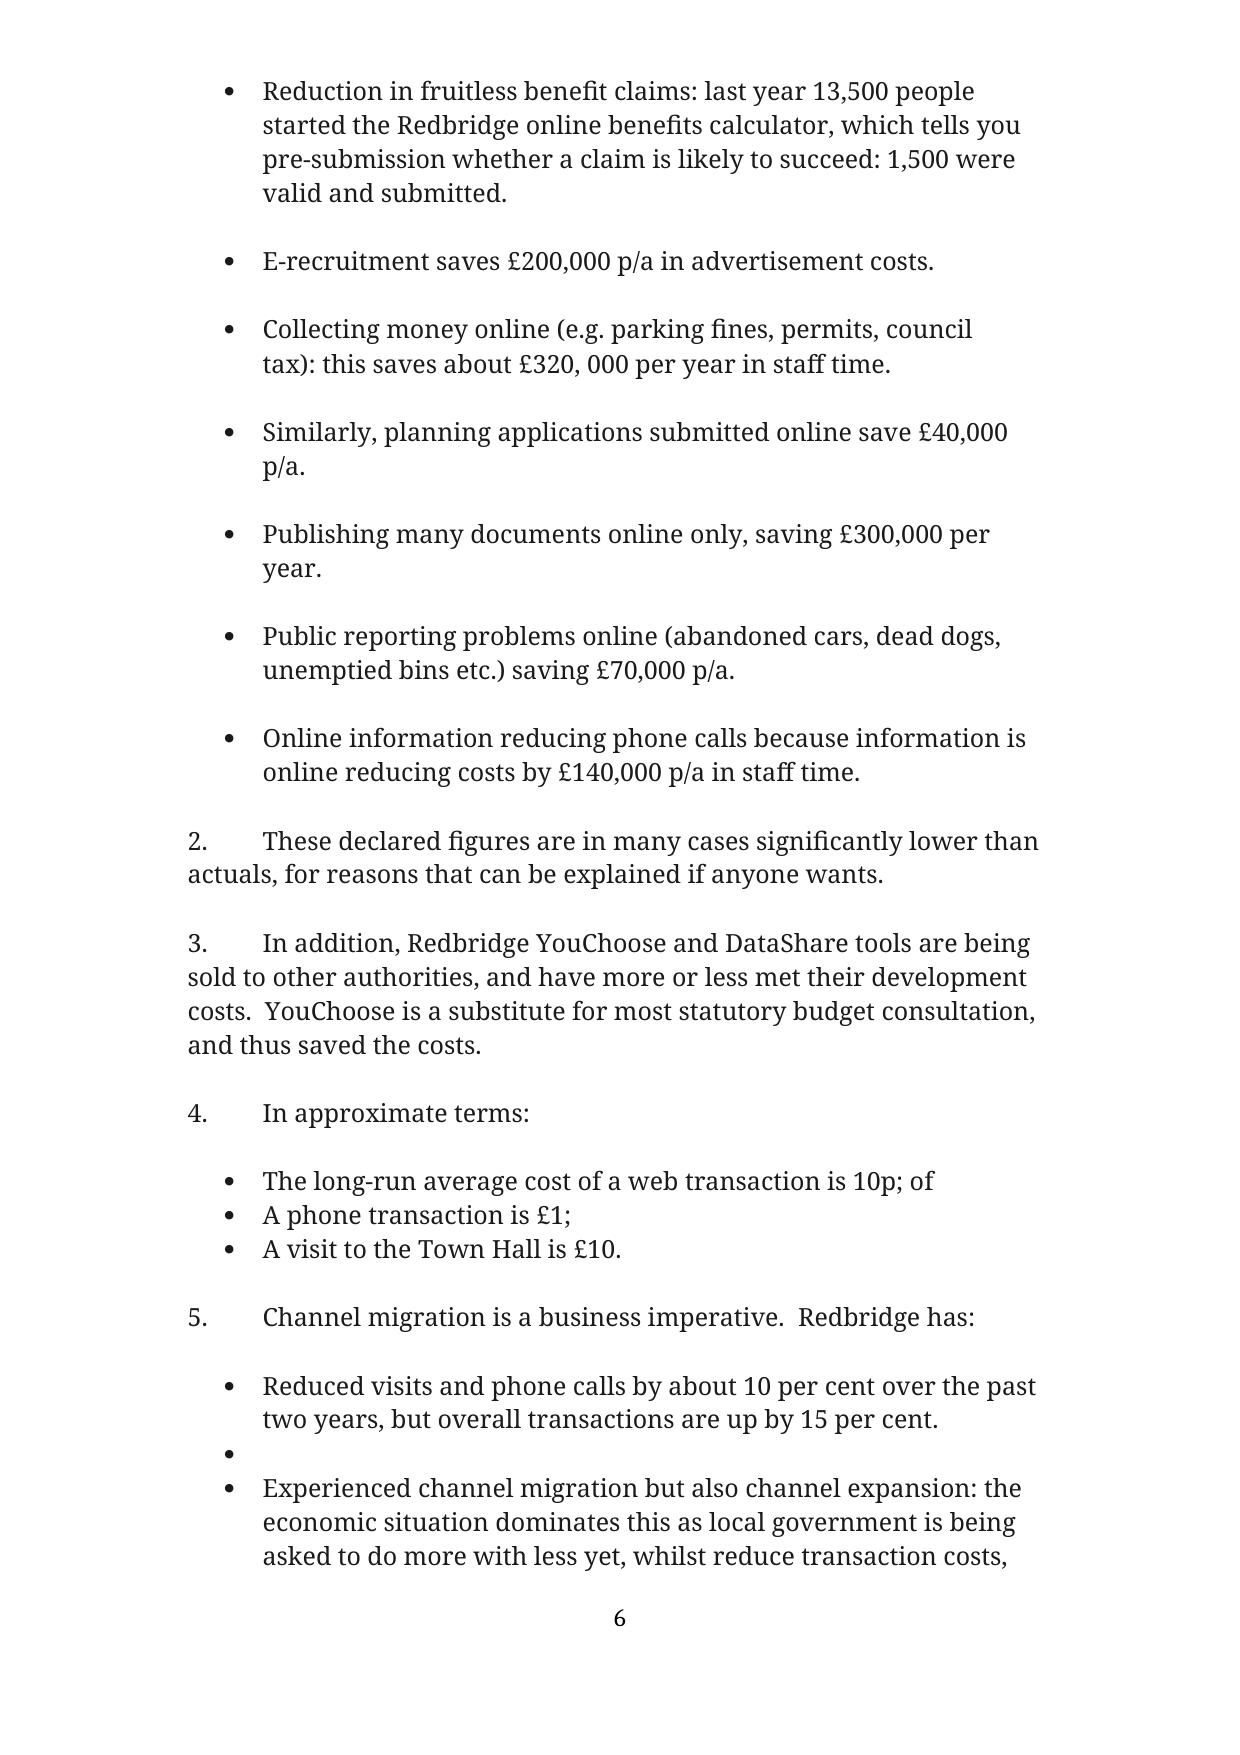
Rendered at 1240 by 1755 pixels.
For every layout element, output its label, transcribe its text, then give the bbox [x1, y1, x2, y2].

list The long-run average cost of a web transaction is 10p; of [225, 1164, 1052, 1198]
text 4. In approximate terms: [187, 1096, 1052, 1130]
list Experienced channel migration but also channel expansion: the economic situation dominates this as local government is being asked to do more with less yet, whilst reduce transaction costs, [225, 1470, 1052, 1572]
list Public reporting problems online (abandoned cars, dead dogs, unemptied bins etc.) saving £70,000 p/a. [225, 619, 1052, 687]
text 2. These declared figures are in many cases significantly lower than actuals, for reasons that can be explained if anyone wants. [187, 823, 1052, 891]
text 5. Channel migration is a business imperative. Redbridge has: [187, 1300, 1052, 1334]
list Online information reducing phone calls because information is online reducing costs by £140,000 p/a in staff time. [225, 721, 1052, 789]
list A visit to the Town Hall is £10. [225, 1232, 1052, 1266]
list A phone transaction is £1; [225, 1198, 1052, 1232]
list Publishing many documents online only, saving £300,000 per year. [225, 517, 1052, 585]
list Collecting money online (e.g. parking fines, permits, council tax): this saves about £320, 000 per year in staff time. [225, 312, 1052, 380]
list E-recruitment saves £200,000 p/a in advertisement costs. [225, 244, 1052, 278]
list Reduced visits and phone calls by about 10 per cent over the past two years, but overall transactions are up by 15 per cent. [225, 1368, 1052, 1436]
list Similarly, planning applications submitted online save £40,000 p/a. [225, 414, 1052, 482]
list Reduction in fruitless benefit claims: last year 13,500 people started the Redbridge online benefits calculator, which tells you pre-submission whether a claim is likely to succeed: 1,500 were valid and submitted. [225, 74, 1052, 210]
text 3. In addition, Redbridge YouChoose and DataShare tools are being sold to other authorities, and have more or less met their development costs. YouChoose is a substitute for most statutory budget consultation, and thus saved the costs. [187, 925, 1052, 1062]
